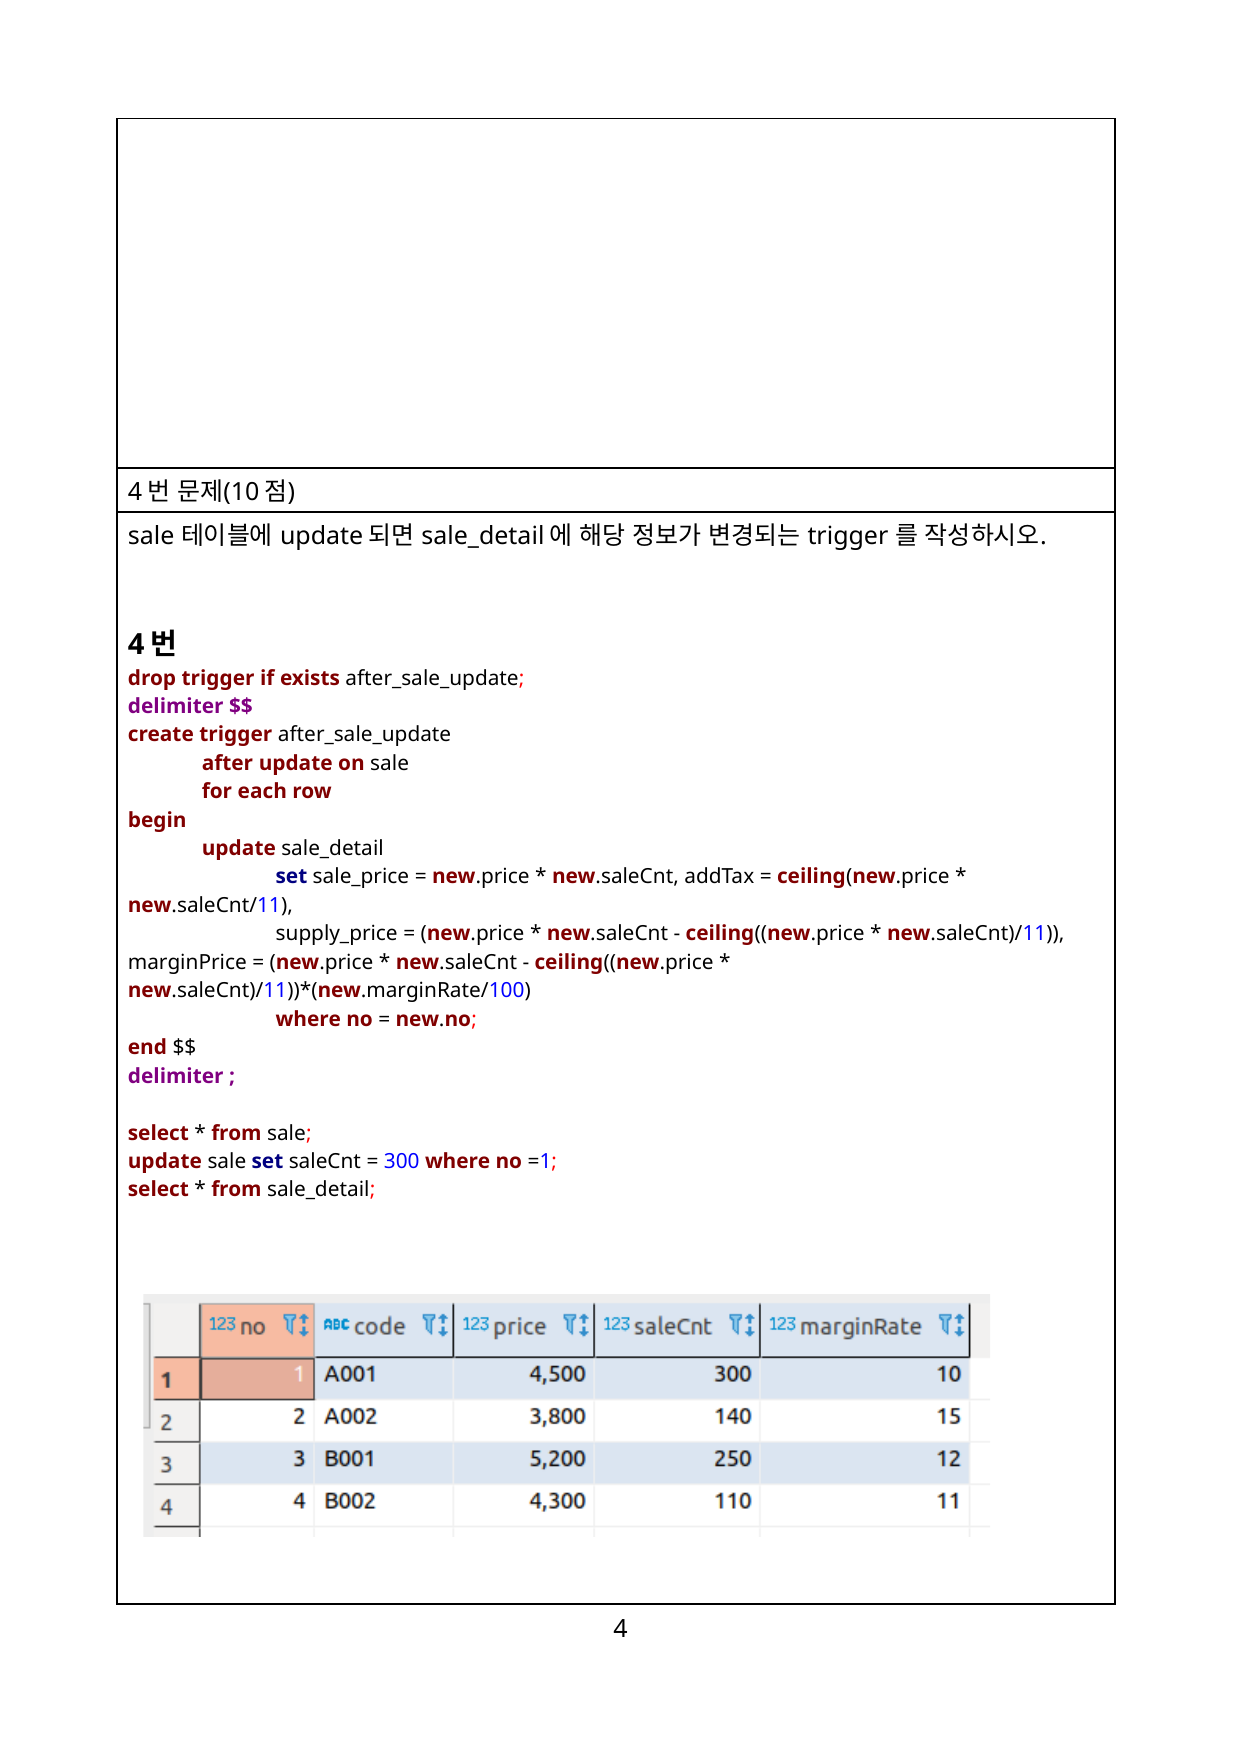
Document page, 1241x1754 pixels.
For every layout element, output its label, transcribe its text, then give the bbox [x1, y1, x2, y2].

picture [143, 1294, 991, 1537]
table_cell 4번 문제(10점) [118, 469, 1114, 511]
table_cell [118, 119, 1114, 467]
table_cell sale 테이블에 update되면 sale_detail에 해당 정보가 변경되는 trigger 를 작성하시오. 4번 drop trigger if exists after_sale_update; delimiter $$ create trigger after_sale_update after update on sale for each row begin update sale_detail set sale_price = new.price * new.saleCnt, addTax = ceiling(new.price * new.saleCnt/11), supply_price = (new.price * new.saleCnt - ceiling((new.price * new.saleCnt)/11)), marginPrice = (new.price * new.saleCnt - ceiling((new.price * new.saleCnt)/11))*(new.marginRate/100) where no = new.no; end $$ delimiter ; select * from sale; update sale set saleCnt = 300 where no =1; select * from sale_detail; [118, 513, 1114, 1603]
